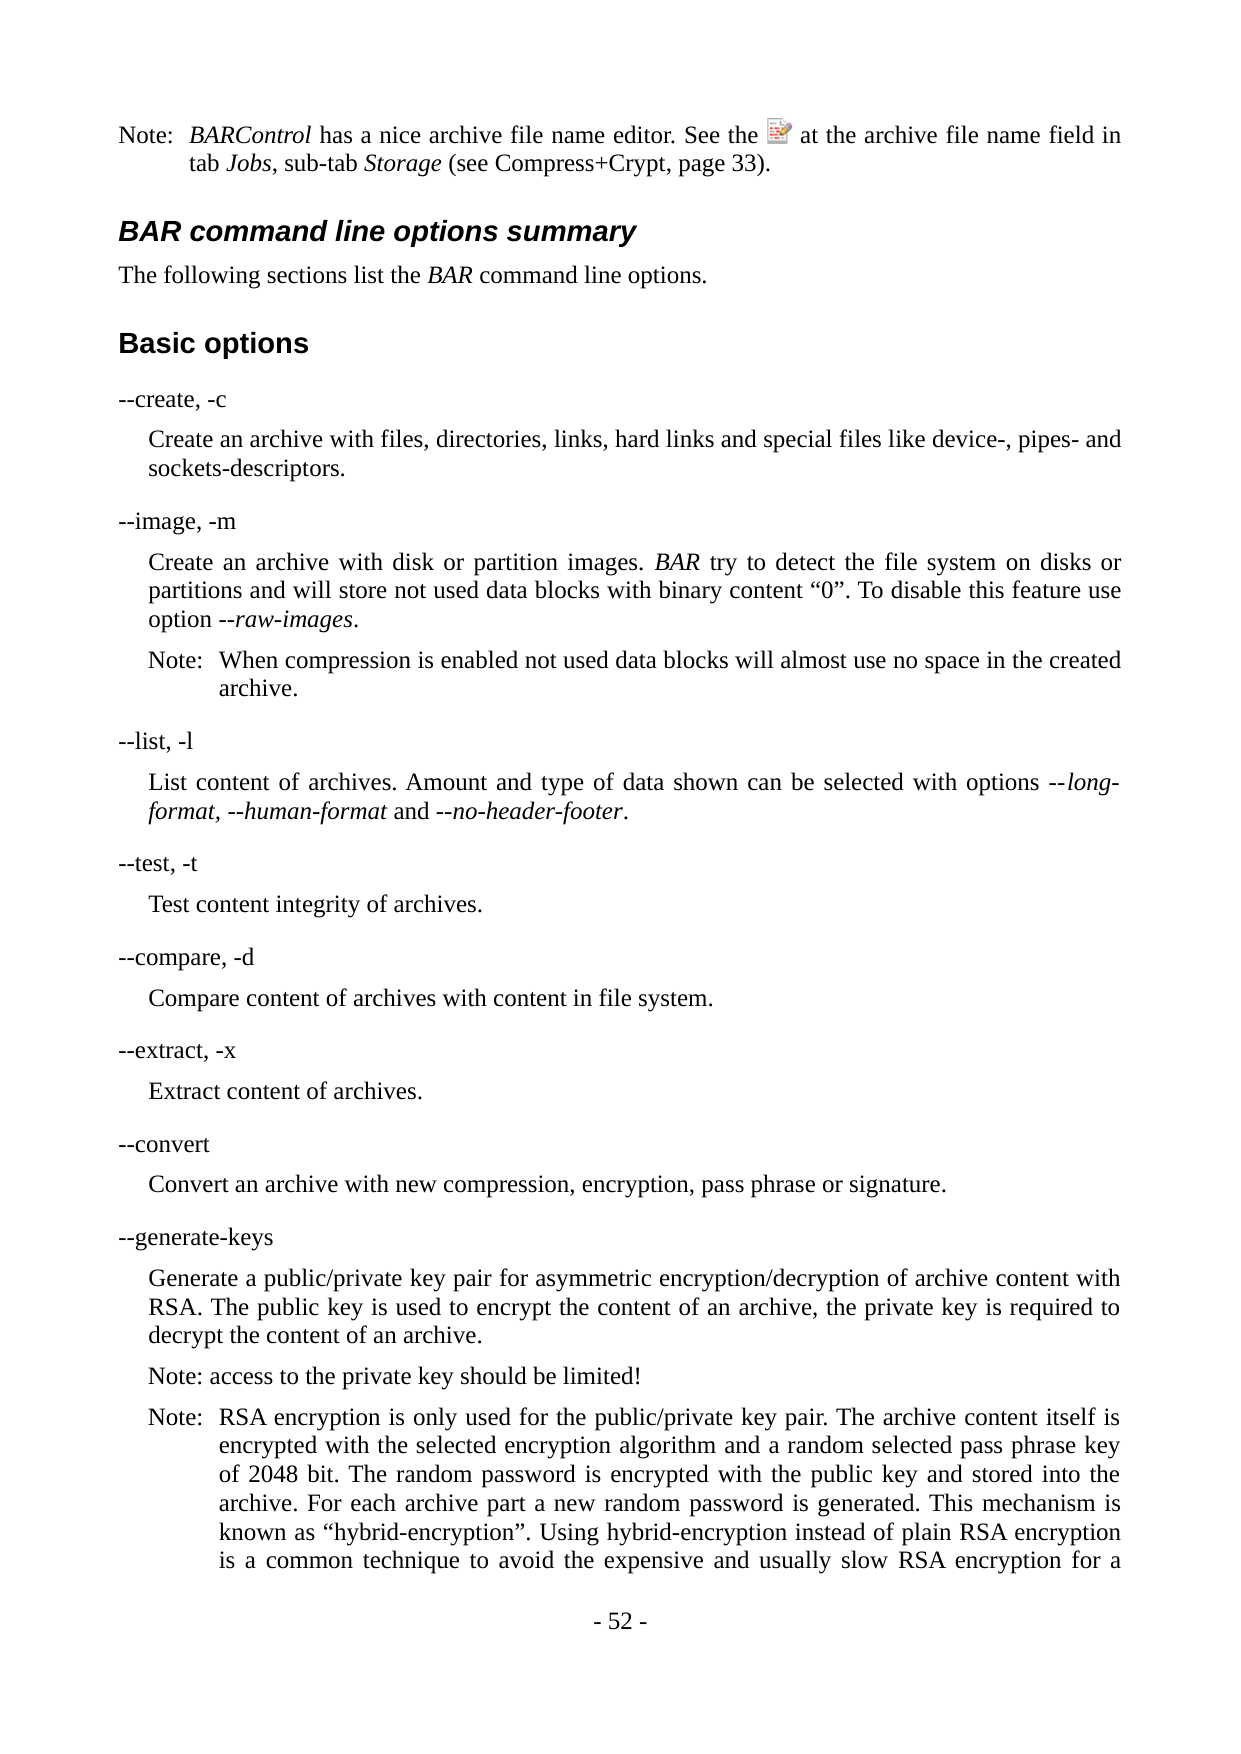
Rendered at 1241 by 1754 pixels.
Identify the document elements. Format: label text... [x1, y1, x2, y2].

text The following sections list the BAR command line options. [118, 260, 1122, 289]
text Compare content of archives with content in file system. [148, 983, 1122, 1011]
title --image, -m [118, 506, 1122, 534]
title --compare, -d [118, 942, 1122, 971]
title --convert [118, 1129, 1122, 1157]
text List content of archives. Amount and type of data shown can be selected with options --long-format, --human-format and --no-header-footer. [148, 767, 1122, 824]
subtitle Basic options [118, 326, 1122, 359]
picture [767, 118, 793, 144]
text Note: BARControl has a nice archive file name editor. See the at the archive file name field in tab Jobs, sub-tab Storage (see Compress+Crypt, page 32). [118, 118, 1122, 177]
text Create an archive with files, directories, links, hard links and special files like device-, pipes- and sockets-descriptors. [148, 424, 1122, 482]
text Note: RSA encryption is only used for the public/private key pair. The archive content itself is encrypted with the selected encryption algorithm and a random selected pass phrase key of 2048 bit. The random password is encrypted with the public key and stored into the archive. For each archive part a new random password is generated. This mechanism is known as “hybrid-encryption”. Using hybrid-encryption instead of plain RSA encryption is a common technique to avoid the expensive and usually slow RSA encryption for a [148, 1402, 1122, 1574]
title --test, -t [118, 848, 1122, 877]
title --extract, -x [118, 1035, 1122, 1064]
text Note: access to the private key should be limited! [148, 1361, 1122, 1390]
title --generate-keys [118, 1222, 1122, 1251]
title --create, -c [118, 384, 1122, 412]
text Generate a public/private key pair for asymmetric encryption/decryption of archive content with RSA. The public key is used to encrypt the content of an archive, the private key is required to decrypt the content of an archive. [148, 1263, 1122, 1349]
text Extract content of archives. [148, 1076, 1122, 1105]
subtitle BAR command line options summary [118, 214, 1122, 248]
text Note: When compression is enabled not used data blocks will almost use no space in the created archive. [148, 645, 1122, 702]
title --list, -l [118, 726, 1122, 755]
text Convert an archive with new compression, encryption, pass phrase or signature. [148, 1169, 1122, 1198]
text Test content integrity of archives. [148, 889, 1122, 918]
text Create an archive with disk or partition images. BAR try to detect the file system on disks or partitions and will store not used data blocks with binary content “0”. To disable this feature use option --raw-images. [148, 547, 1122, 633]
